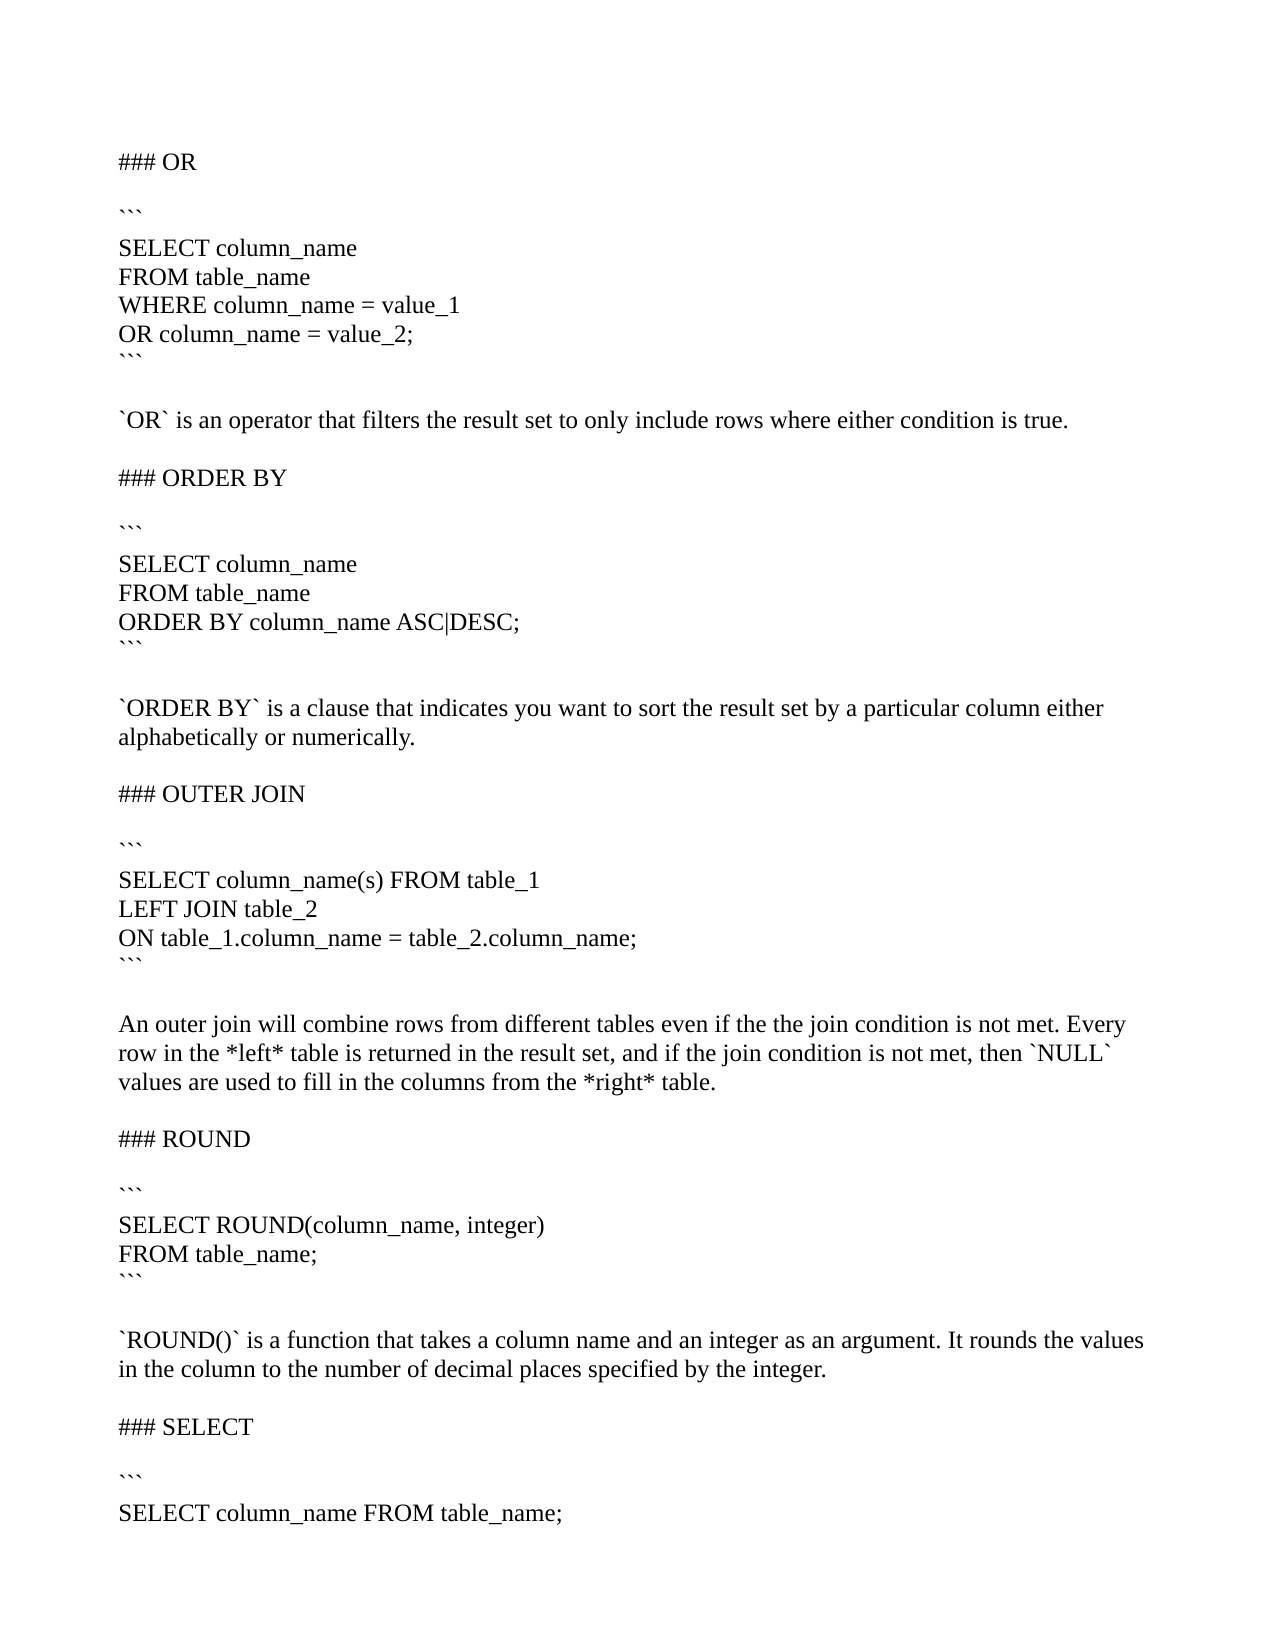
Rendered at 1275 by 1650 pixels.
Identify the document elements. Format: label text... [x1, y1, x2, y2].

text ``` [118, 1469, 1157, 1498]
text An outer join will combine rows from different tables even if the the join condition is not met. Every row in the *left* table is returned in the result set, and if the join condition is not met, then `NULL` values are used to fill in the columns from the *right* table. [118, 1009, 1157, 1096]
text FROM table_name [118, 262, 1157, 291]
text LEFT JOIN table_2 [118, 894, 1157, 923]
text SELECT column_name FROM table_name; [118, 1498, 1157, 1527]
text ``` [118, 1182, 1157, 1211]
text ``` [118, 636, 1157, 664]
text `OR` is an operator that filters the result set to only include rows where either condition is true. [118, 406, 1157, 434]
text ### OR [118, 147, 1157, 176]
text ``` [118, 204, 1157, 233]
text SELECT column_name [118, 233, 1157, 262]
text ``` [118, 952, 1157, 981]
text ON table_1.column_name = table_2.column_name; [118, 923, 1157, 952]
text OR column_name = value_2; [118, 319, 1157, 348]
text ``` [118, 521, 1157, 549]
text SELECT column_name [118, 549, 1157, 578]
text SELECT column_name(s) FROM table_1 [118, 866, 1157, 894]
text ORDER BY column_name ASC|DESC; [118, 607, 1157, 636]
text ### ROUND [118, 1124, 1157, 1153]
text ``` [118, 837, 1157, 866]
text `ROUND()` is a function that takes a column name and an integer as an argument. It rounds the values in the column to the number of decimal places specified by the integer. [118, 1326, 1157, 1383]
text ``` [118, 1268, 1157, 1297]
text FROM table_name [118, 578, 1157, 607]
text FROM table_name; [118, 1239, 1157, 1268]
text ### SELECT [118, 1412, 1157, 1441]
text ### OUTER JOIN [118, 779, 1157, 808]
text WHERE column_name = value_1 [118, 291, 1157, 319]
text ``` [118, 348, 1157, 377]
text ### ORDER BY [118, 463, 1157, 492]
text `ORDER BY` is a clause that indicates you want to sort the result set by a particular column either alphabetically or numerically. [118, 693, 1157, 751]
text SELECT ROUND(column_name, integer) [118, 1211, 1157, 1239]
